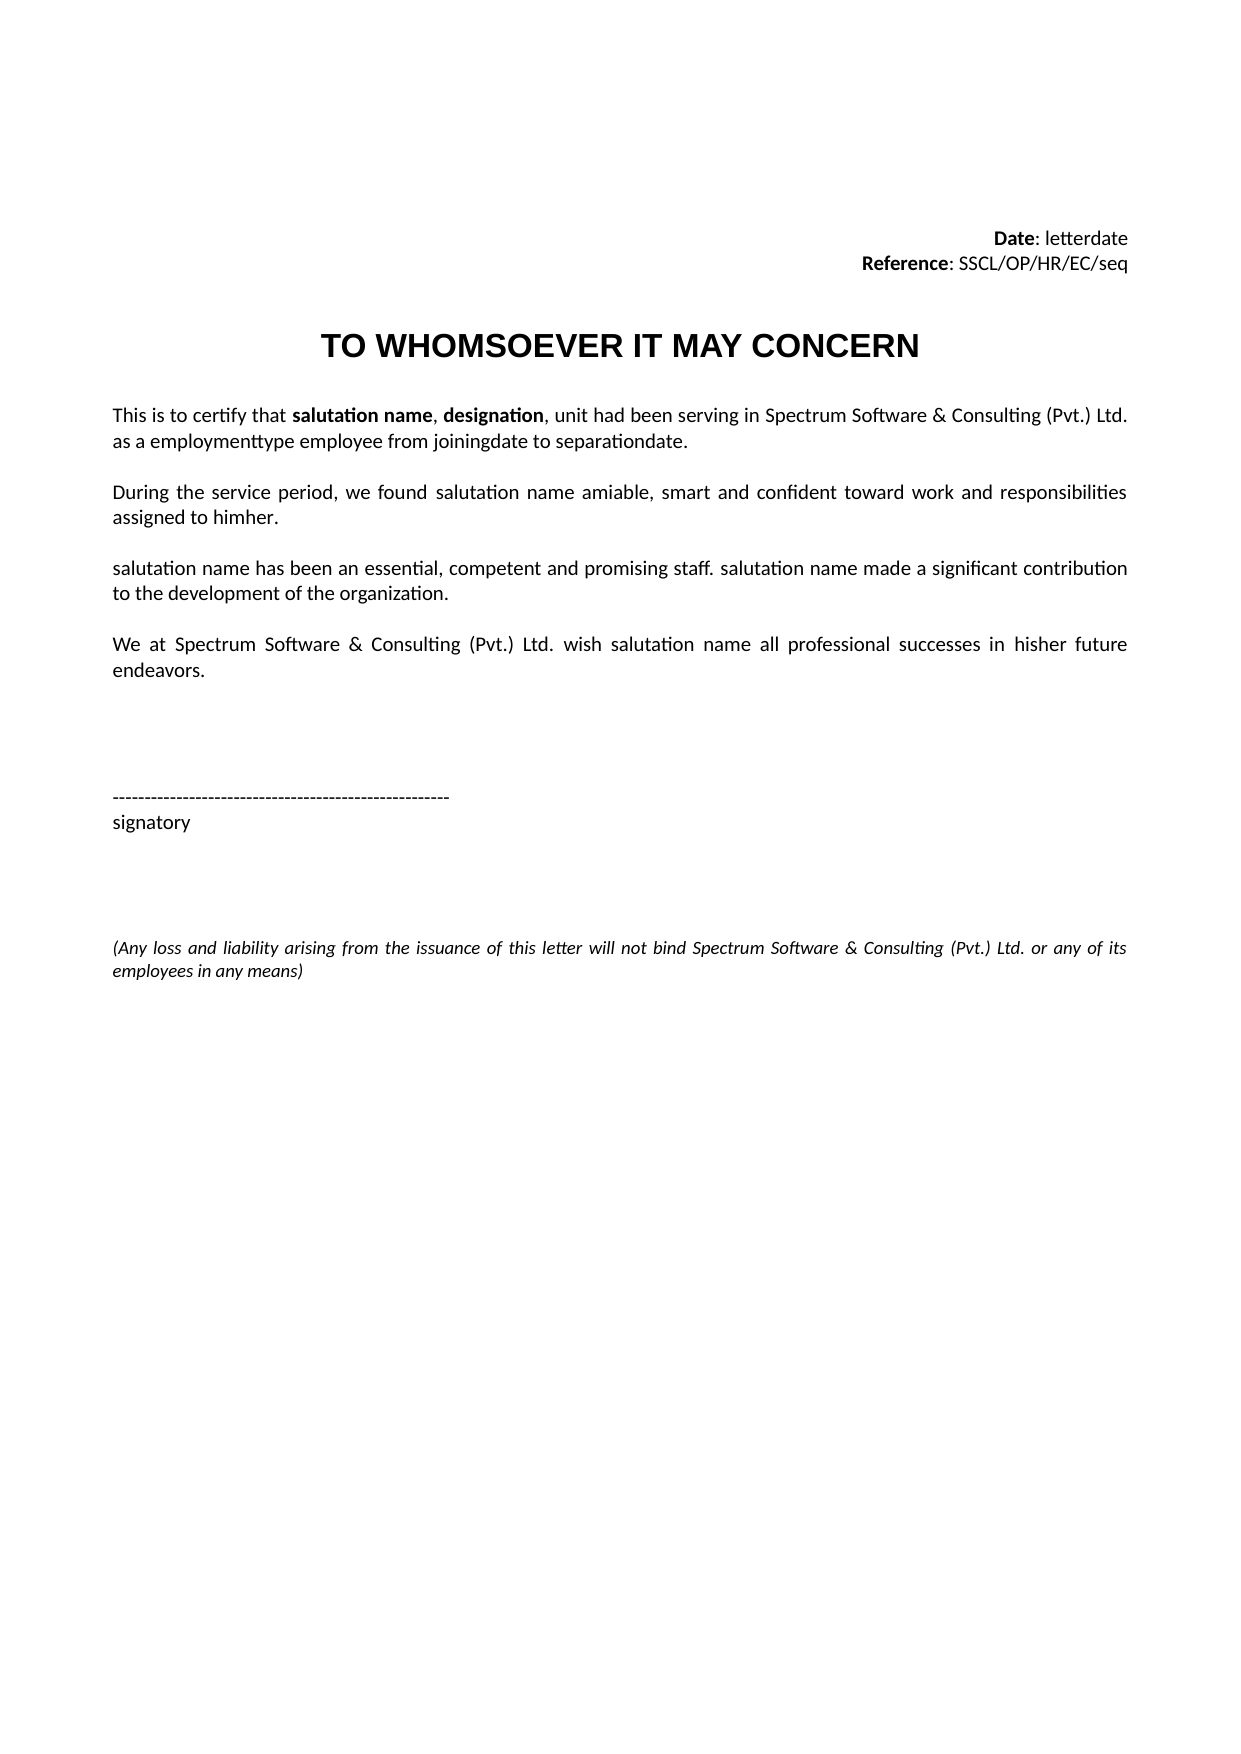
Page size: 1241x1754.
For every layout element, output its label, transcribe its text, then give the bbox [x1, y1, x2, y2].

text (Any loss and liability arising from the issuance of this letter will not bind Spectrum Software & Consulting (Pvt.) Ltd. or any of its employees in any means) [112, 936, 1128, 982]
text signatory [112, 809, 1128, 835]
text This is to certify that salutation name, designation, unit had been serving in Spectrum Software & Consulting (Pvt.) Ltd. as a employmenttype employee from joiningdate to separationdate. [112, 403, 1128, 453]
text Reference: SSCL/OP/HR/EC/seq [112, 250, 1128, 276]
text TO WHOMSOEVER IT MAY CONCERN [112, 326, 1128, 365]
text salutation name has been an essential, competent and promising staff. salutation name made a significant contribution to the development of the organization. [112, 555, 1128, 606]
text During the service period, we found salutation name amiable, smart and confident toward work and responsibilities assigned to himher. [112, 479, 1128, 530]
text Date: letterdate [112, 225, 1128, 250]
text ----------------------------------------------------- [112, 784, 1128, 809]
text We at Spectrum Software & Consulting (Pvt.) Ltd. wish salutation name all professional successes in hisher future endeavors. [112, 631, 1128, 682]
